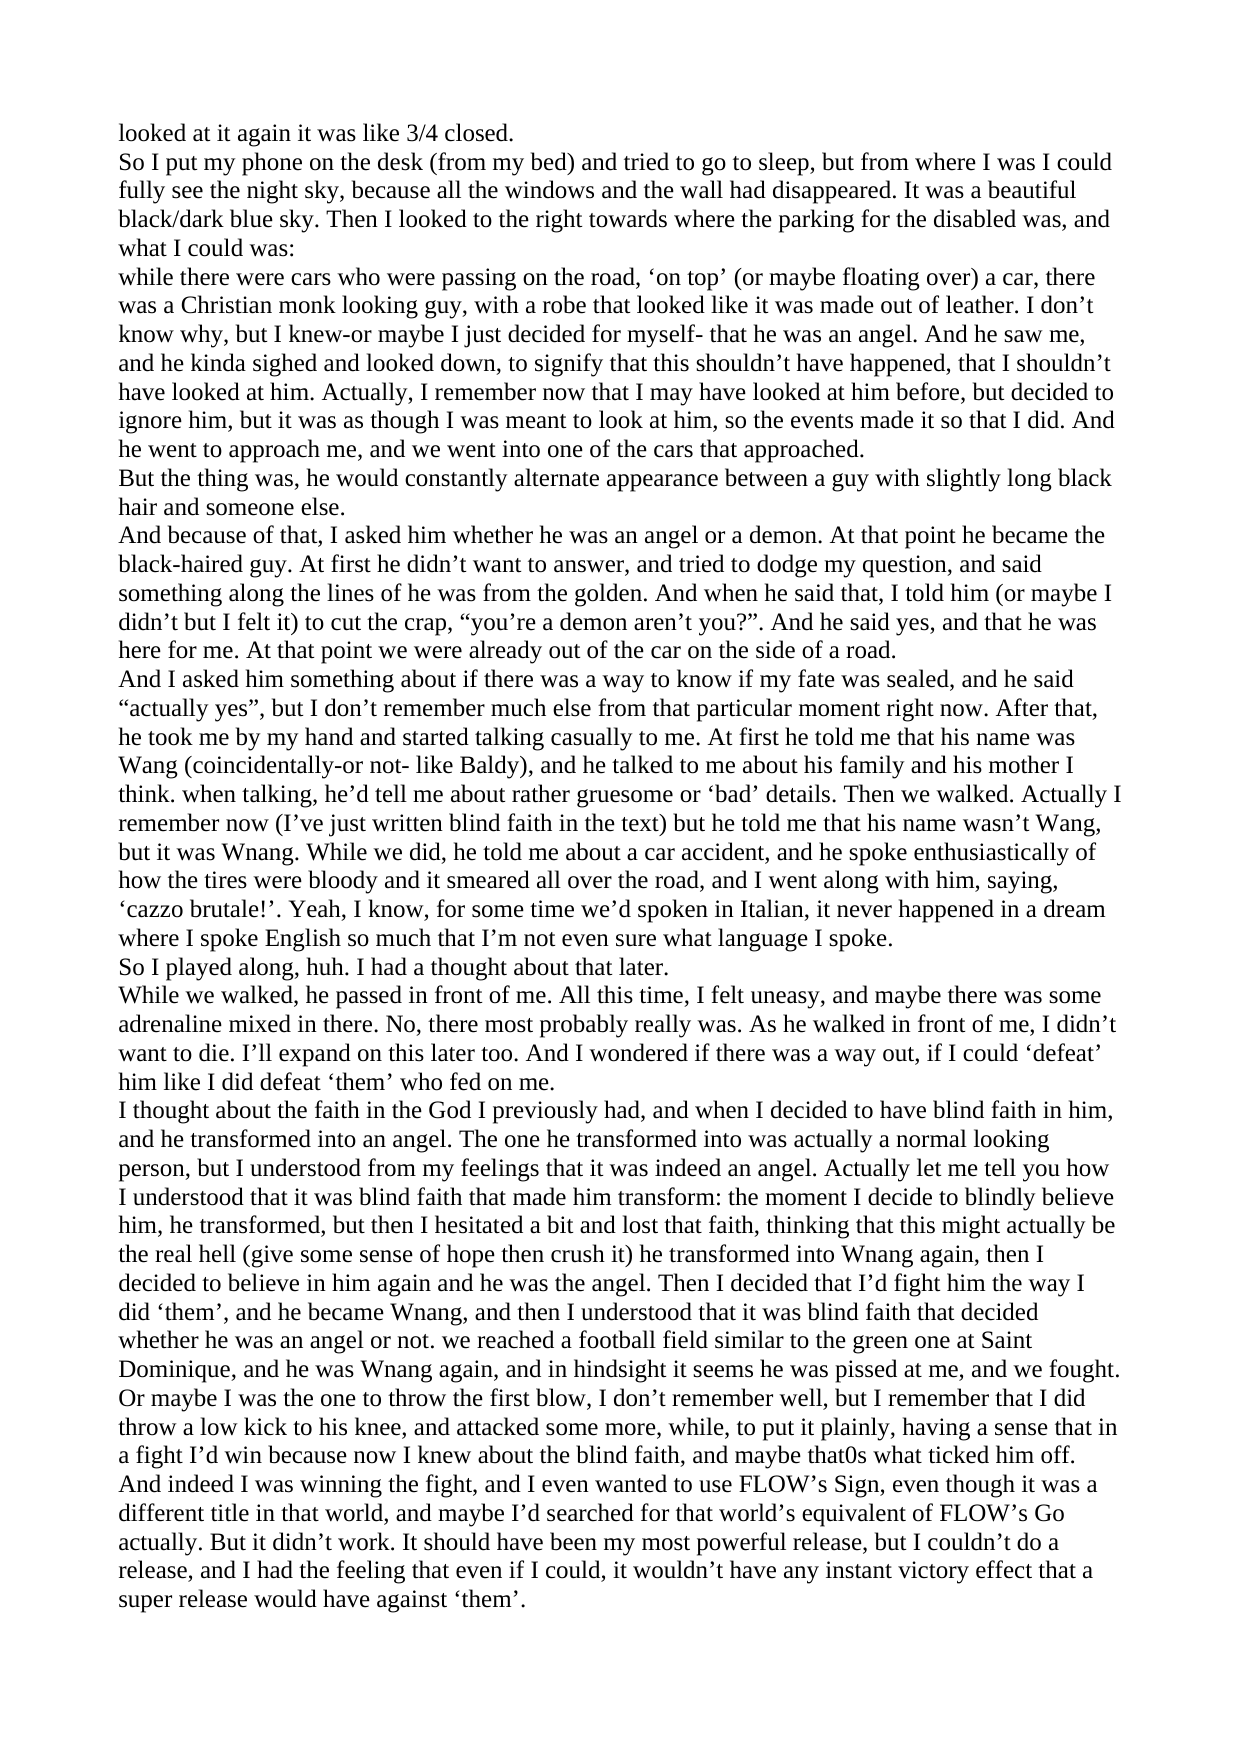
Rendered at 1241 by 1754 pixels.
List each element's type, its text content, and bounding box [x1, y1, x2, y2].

text I thought about the faith in the God I previously had, and when I decided to have blind faith in him, and he transformed into an angel. The one he transformed into was actually a normal looking person, but I understood from my feelings that it was indeed an angel. Actually let me tell you how I understood that it was blind faith that made him transform: the moment I decide to blindly believe him, he transformed, but then I hesitated a bit and lost that faith, thinking that this might actually be the real hell (give some sense of hope then crush it) he transformed into Wnang again, then I decided to believe in him again and he was the angel. Then I decided that I’d fight him the way I did ‘them’, and he became Wnang, and then I understood that it was blind faith that decided whether he was an angel or not. we reached a football field similar to the green one at Saint Dominique, and he was Wnang again, and in hindsight it seems he was pissed at me, and we fought. Or maybe I was the one to throw the first blow, I don’t remember well, but I remember that I did throw a low kick to his knee, and attacked some more, while, to put it plainly, having a sense that in a fight I’d win because now I knew about the blind faith, and maybe that0s what ticked him off. And indeed I was winning the fight, and I even wanted to use FLOW’s Sign, even though it was a different title in that world, and maybe I’d searched for that world’s equivalent of FLOW’s Go actually. But it didn’t work. It should have been my most powerful release, but I couldn’t do a release, and I had the feeling that even if I could, it wouldn’t have any instant victory effect that a super release would have against ‘them’. [118, 1096, 1122, 1613]
text And because of that, I asked him whether he was an angel or a demon. At that point he became the black-haired guy. At first he didn’t want to answer, and tried to dodge my question, and said something along the lines of he was from the golden. And when he said that, I told him (or maybe I didn’t but I felt it) to cut the crap, “you’re a demon aren’t you?”. And he said yes, and that he was here for me. At that point we were already out of the car on the side of a road. [118, 521, 1122, 664]
text So I put my phone on the desk (from my bed) and tried to go to sleep, but from where I was I could fully see the night sky, because all the windows and the wall had disappeared. It was a beautiful black/dark blue sky. Then I looked to the right towards where the parking for the disabled was, and what I could was: [118, 147, 1122, 262]
text And I asked him something about if there was a way to know if my fate was sealed, and he said “actually yes”, but I don’t remember much else from that particular moment right now. After that, he took me by my hand and started talking casually to me. At first he told me that his name was Wang (coincidentally-or not- like Baldy), and he talked to me about his family and his mother I think. when talking, he’d tell me about rather gruesome or ‘bad’ details. Then we walked. Actually I remember now (I’ve just written blind faith in the text) but he told me that his name wasn’t Wang, but it was Wnang. While we did, he told me about a car accident, and he spoke enthusiastically of how the tires were bloody and it smeared all over the road, and I went along with him, saying, ‘cazzo brutale!’. Yeah, I know, for some time we’d spoken in Italian, it never happened in a dream where I spoke English so much that I’m not even sure what language I spoke. [118, 664, 1122, 952]
text But the thing was, he would constantly alternate appearance between a guy with slightly long black hair and someone else. [118, 463, 1122, 521]
text while there were cars who were passing on the road, ‘on top’ (or maybe floating over) a car, there was a Christian monk looking guy, with a robe that looked like it was made out of leather. I don’t know why, but I knew-or maybe I just decided for myself- that he was an angel. And he saw me, and he kinda sighed and looked down, to signify that this shouldn’t have happened, that I shouldn’t have looked at him. Actually, I remember now that I may have looked at him before, but decided to ignore him, but it was as though I was meant to look at him, so the events made it so that I did. And he went to approach me, and we went into one of the cars that approached. [118, 262, 1122, 463]
text While we walked, he passed in front of me. All this time, I felt uneasy, and maybe there was some adrenaline mixed in there. No, there most probably really was. As he walked in front of me, I didn’t want to die. I’ll expand on this later too. And I wondered if there was a way out, if I could ‘defeat’ him like I did defeat ‘them’ who fed on me. [118, 981, 1122, 1096]
text So I played along, huh. I had a thought about that later. [118, 952, 1122, 981]
text looked at it again it was like 3/4 closed. [118, 118, 1122, 147]
